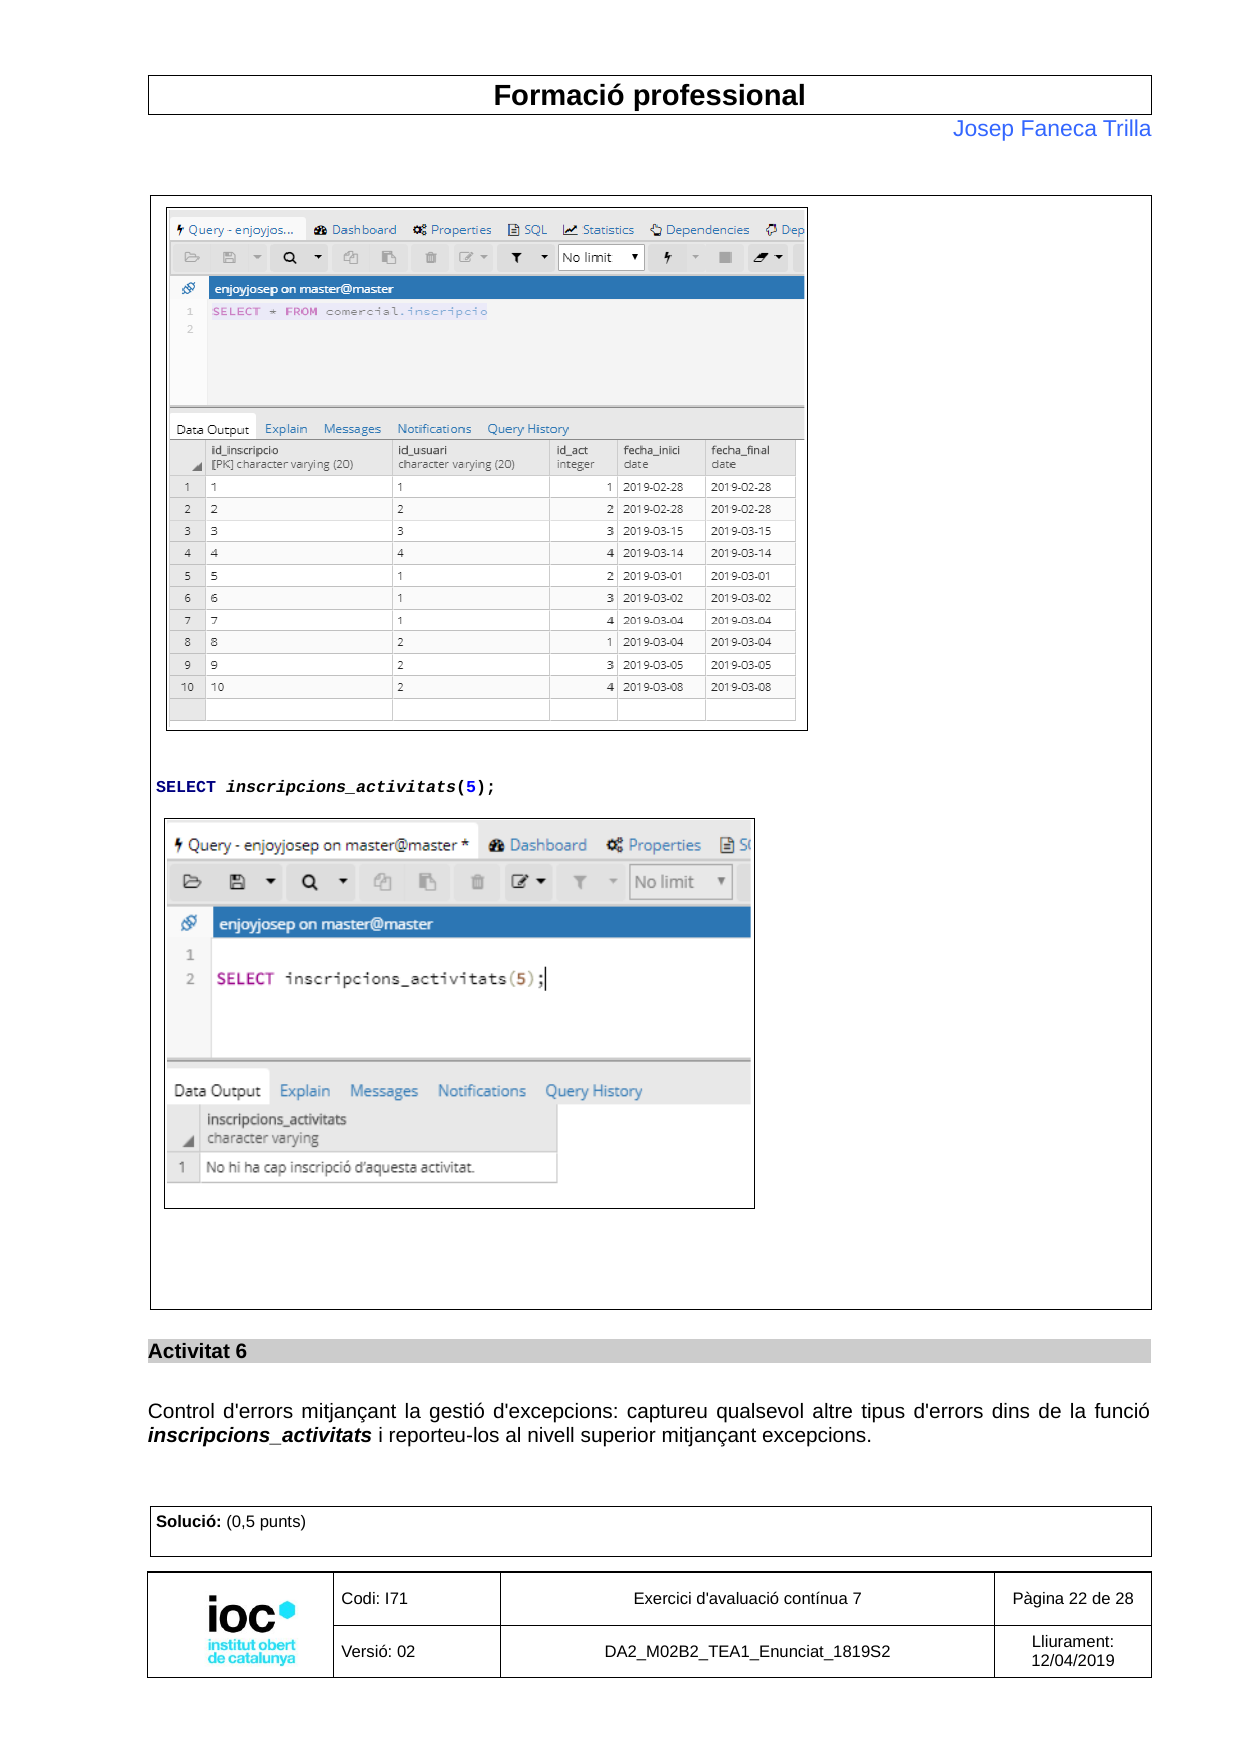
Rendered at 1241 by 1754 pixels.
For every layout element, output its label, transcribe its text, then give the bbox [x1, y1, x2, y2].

table_header SELECT inscripcions_activitats(5); [151, 196, 1151, 1309]
picture [167, 820, 751, 1206]
text Control d'errors mitjançant la gestió d'excepcions: captureu qualsevol altre tipus d'errors dins de la funció inscripcions_activitats i reporteu-los al nivell superior mitjançant excepcions. [148, 1399, 1151, 1447]
text Activitat 6 [148, 1339, 1151, 1363]
picture [169, 210, 805, 727]
picture [195, 1581, 309, 1677]
table_header Solució: (0,5 punts) [151, 1507, 1151, 1556]
